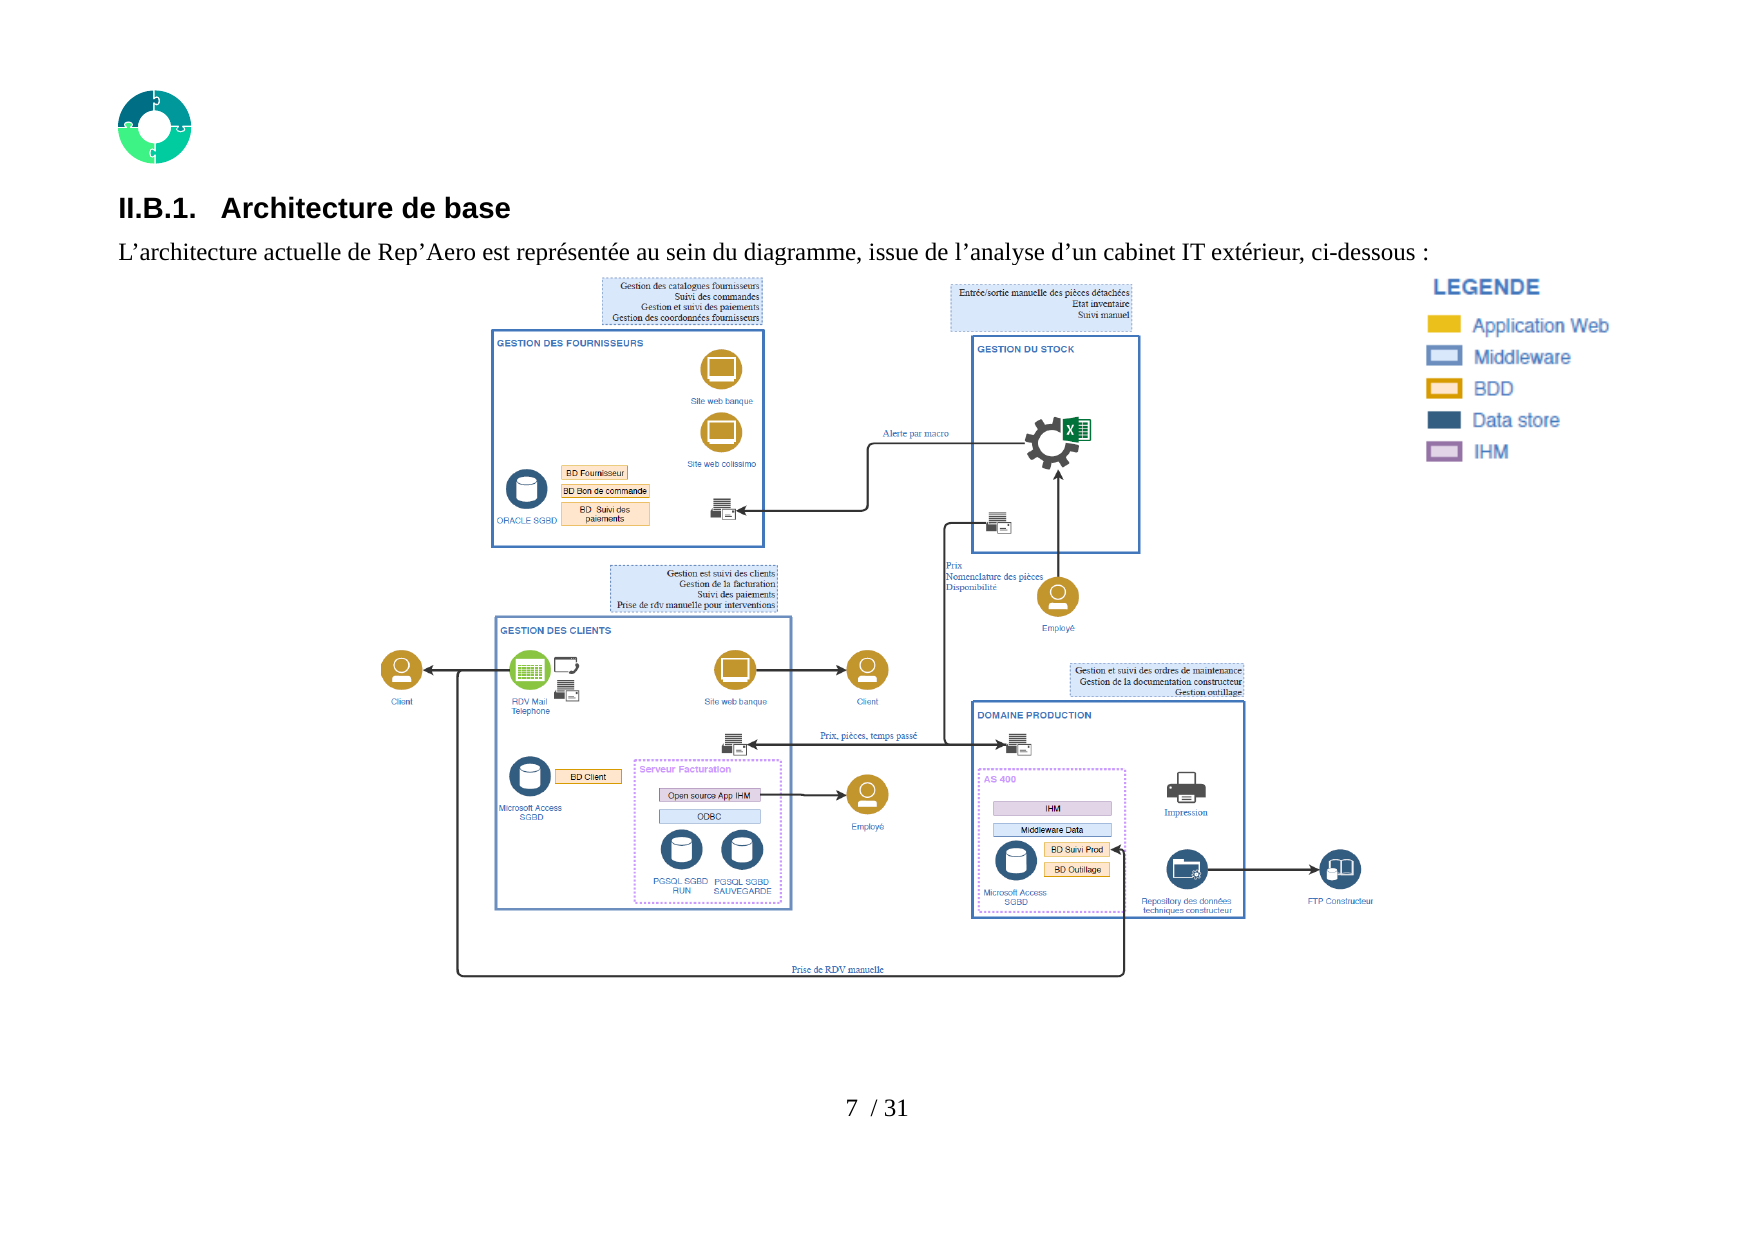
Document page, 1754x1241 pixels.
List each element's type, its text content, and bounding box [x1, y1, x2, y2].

picture [1414, 265, 1615, 473]
subtitle Architecture de base [118, 191, 1636, 225]
text L’architecture actuelle de Rep’Aero est représentée au sein du diagramme, issue de l’analyse d’un cabinet IT extérieur, ci-dessous : [118, 237, 1636, 266]
picture [381, 265, 1373, 981]
